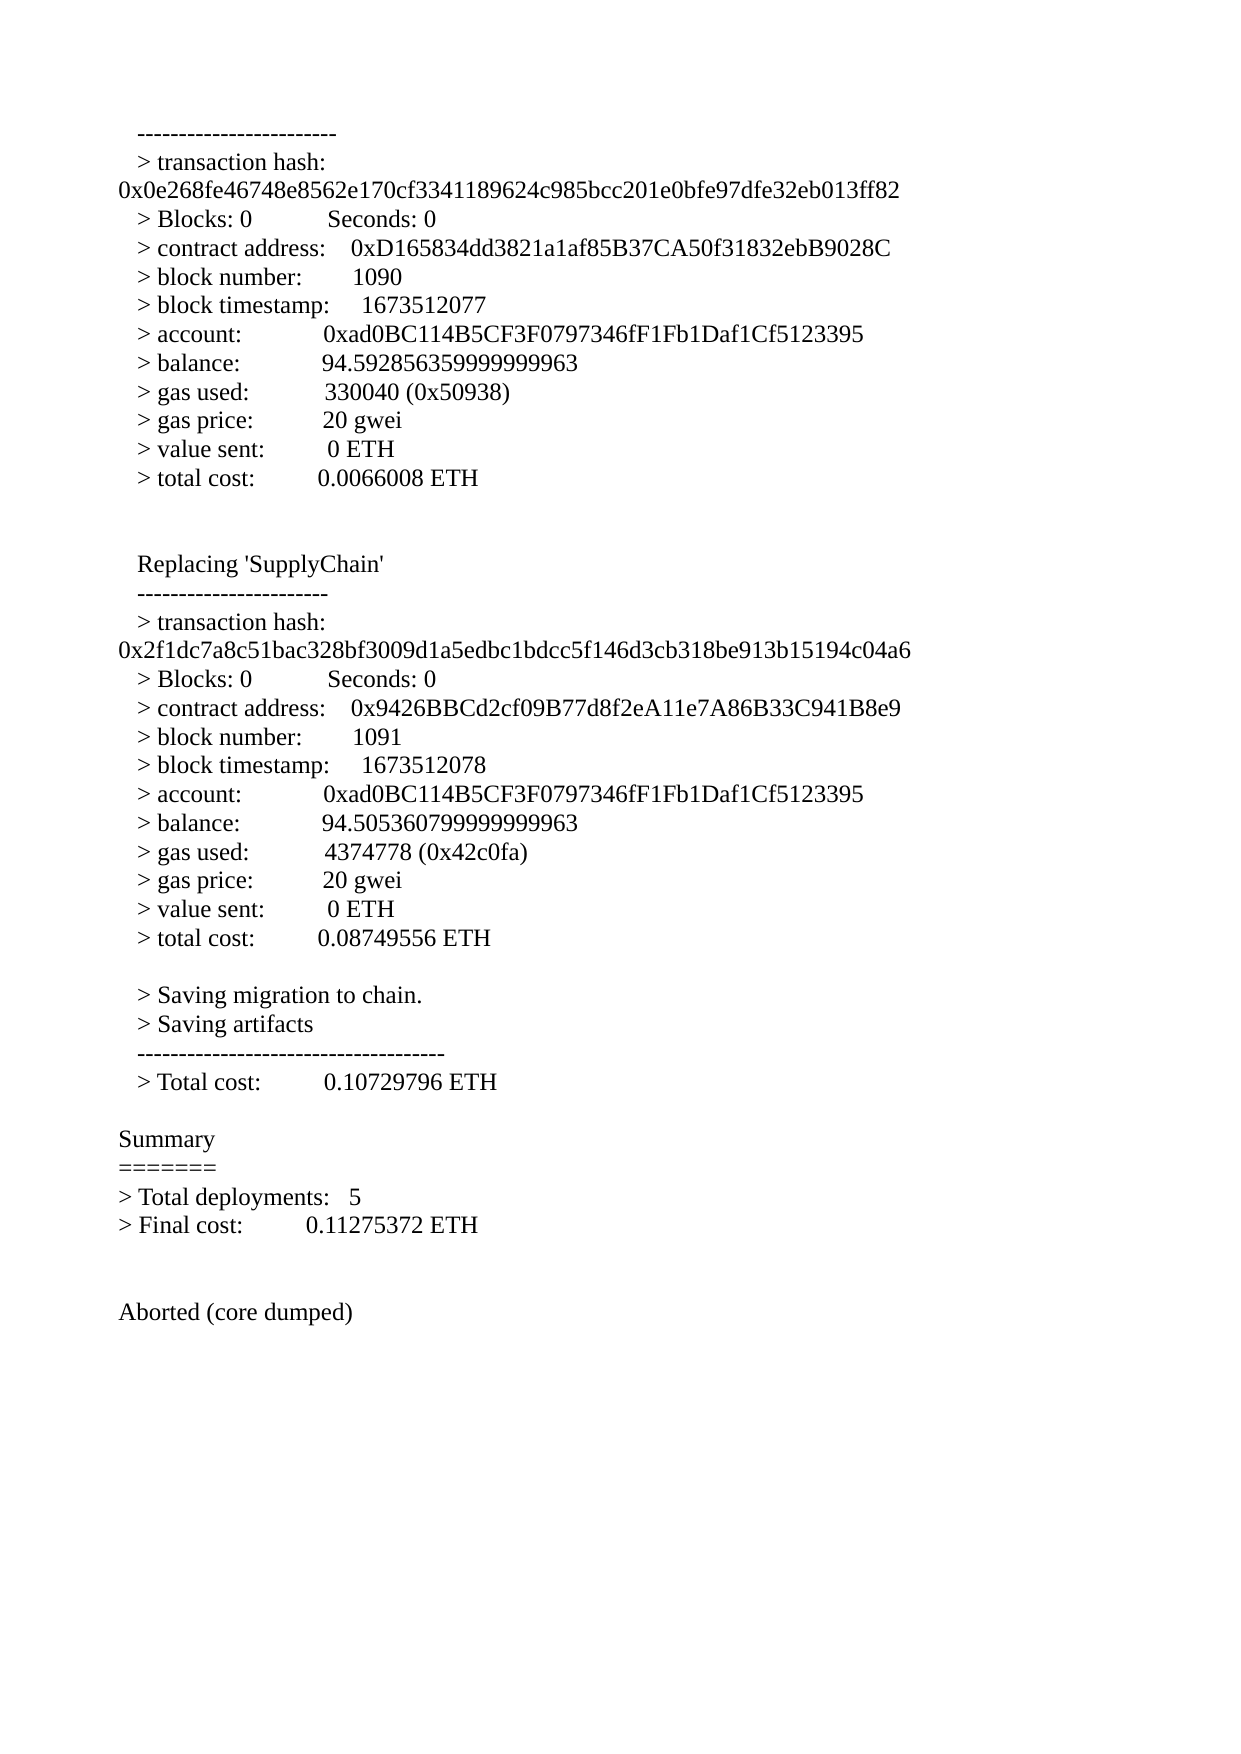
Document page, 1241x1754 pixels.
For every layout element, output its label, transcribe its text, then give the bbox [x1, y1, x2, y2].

text > Final cost: 0.11275372 ETH [118, 1211, 1122, 1239]
text ------------------------ [118, 118, 1122, 147]
text > total cost: 0.08749556 ETH [118, 923, 1122, 952]
text > gas price: 20 gwei [118, 866, 1122, 894]
text > block timestamp: 1673512077 [118, 291, 1122, 319]
text ----------------------- [118, 578, 1122, 607]
text > value sent: 0 ETH [118, 434, 1122, 463]
text > value sent: 0 ETH [118, 894, 1122, 923]
text > total cost: 0.0066008 ETH [118, 463, 1122, 492]
text ------------------------------------- [118, 1038, 1122, 1067]
text > balance: 94.505360799999999963 [118, 808, 1122, 837]
text > Total deployments: 5 [118, 1182, 1122, 1211]
text > block number: 1091 [118, 722, 1122, 751]
text > contract address: 0x9426BBCd2cf09B77d8f2eA11e7A86B33C941B8e9 [118, 693, 1122, 722]
text > transaction hash: 0x0e268fe46748e8562e170cf3341189624c985bcc201e0bfe97dfe32eb013ff82 [118, 147, 1122, 204]
text Aborted (core dumped) [118, 1297, 1122, 1326]
text > Blocks: 0 Seconds: 0 [118, 204, 1122, 233]
text > account: 0xad0BC114B5CF3F0797346fF1Fb1Daf1Cf5123395 [118, 319, 1122, 348]
text > Blocks: 0 Seconds: 0 [118, 664, 1122, 693]
text ======= [118, 1153, 1122, 1182]
text > gas used: 4374778 (0x42c0fa) [118, 837, 1122, 866]
text > block timestamp: 1673512078 [118, 751, 1122, 779]
text > block number: 1090 [118, 262, 1122, 291]
text > Total cost: 0.10729796 ETH [118, 1067, 1122, 1096]
text > account: 0xad0BC114B5CF3F0797346fF1Fb1Daf1Cf5123395 [118, 779, 1122, 808]
text > balance: 94.592856359999999963 [118, 348, 1122, 377]
text > Saving artifacts [118, 1009, 1122, 1038]
text > gas price: 20 gwei [118, 406, 1122, 434]
text > gas used: 330040 (0x50938) [118, 377, 1122, 406]
text > transaction hash: 0x2f1dc7a8c51bac328bf3009d1a5edbc1bdcc5f146d3cb318be913b15194c04a6 [118, 607, 1122, 664]
text > Saving migration to chain. [118, 981, 1122, 1009]
text > contract address: 0xD165834dd3821a1af85B37CA50f31832ebB9028C [118, 233, 1122, 262]
text Summary [118, 1124, 1122, 1153]
text Replacing 'SupplyChain' [118, 549, 1122, 578]
